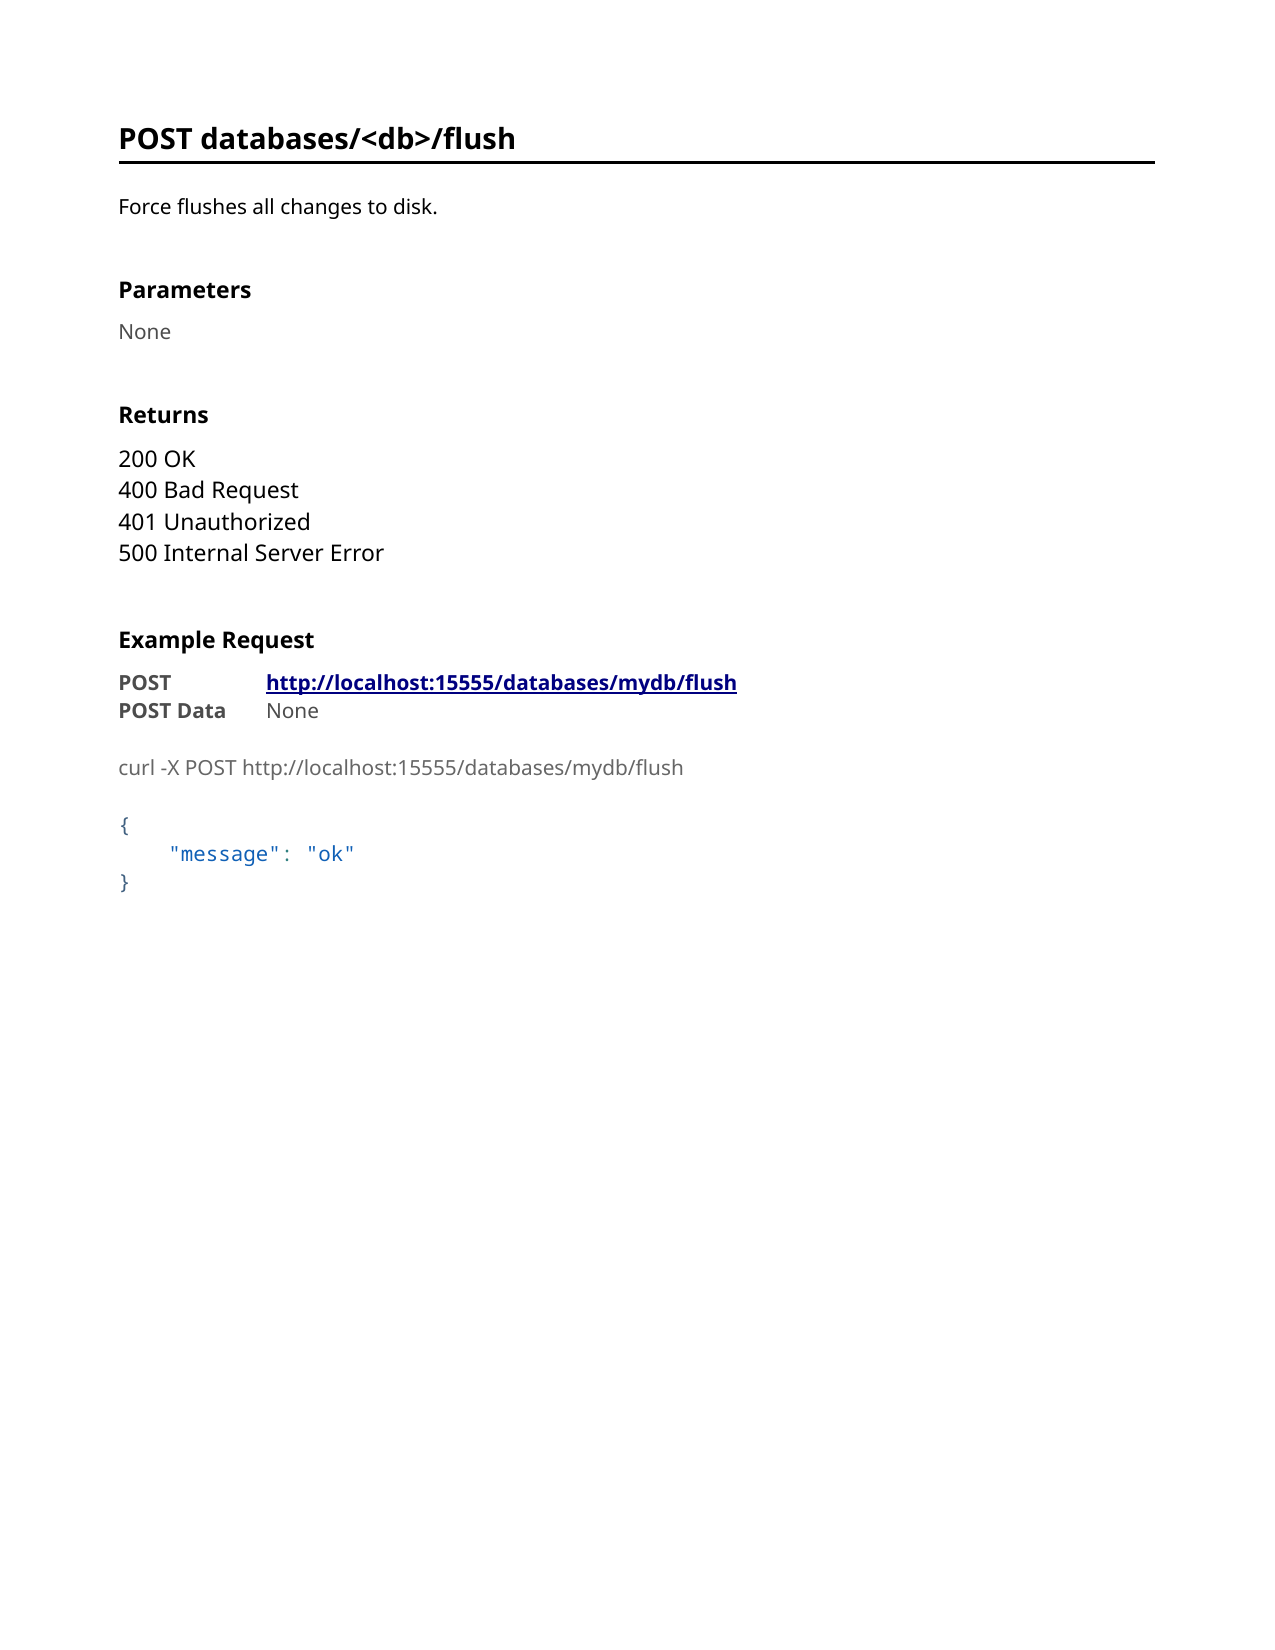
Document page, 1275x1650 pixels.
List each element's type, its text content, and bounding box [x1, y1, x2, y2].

subtitle Returns [118, 399, 1157, 431]
text } [118, 867, 1157, 896]
text POST http://localhost:15555/databases/mydb/flush [118, 668, 1157, 697]
text Force flushes all changes to disk. [118, 192, 1157, 220]
subtitle Parameters [118, 274, 1157, 305]
text None [118, 317, 1157, 346]
subtitle Example Request [118, 624, 1157, 656]
text curl -X POST http://localhost:15555/databases/mydb/flush [118, 753, 1157, 782]
text 200 OK [118, 443, 1157, 474]
text POST databases/<db>/flush [118, 118, 1157, 158]
text "message": "ok" [118, 839, 1157, 867]
text 401 Unauthorized [118, 506, 1157, 537]
text { [118, 810, 1157, 839]
text 500 Internal Server Error [118, 537, 1157, 568]
text POST Data None [118, 697, 1157, 725]
text 400 Bad Request [118, 474, 1157, 506]
